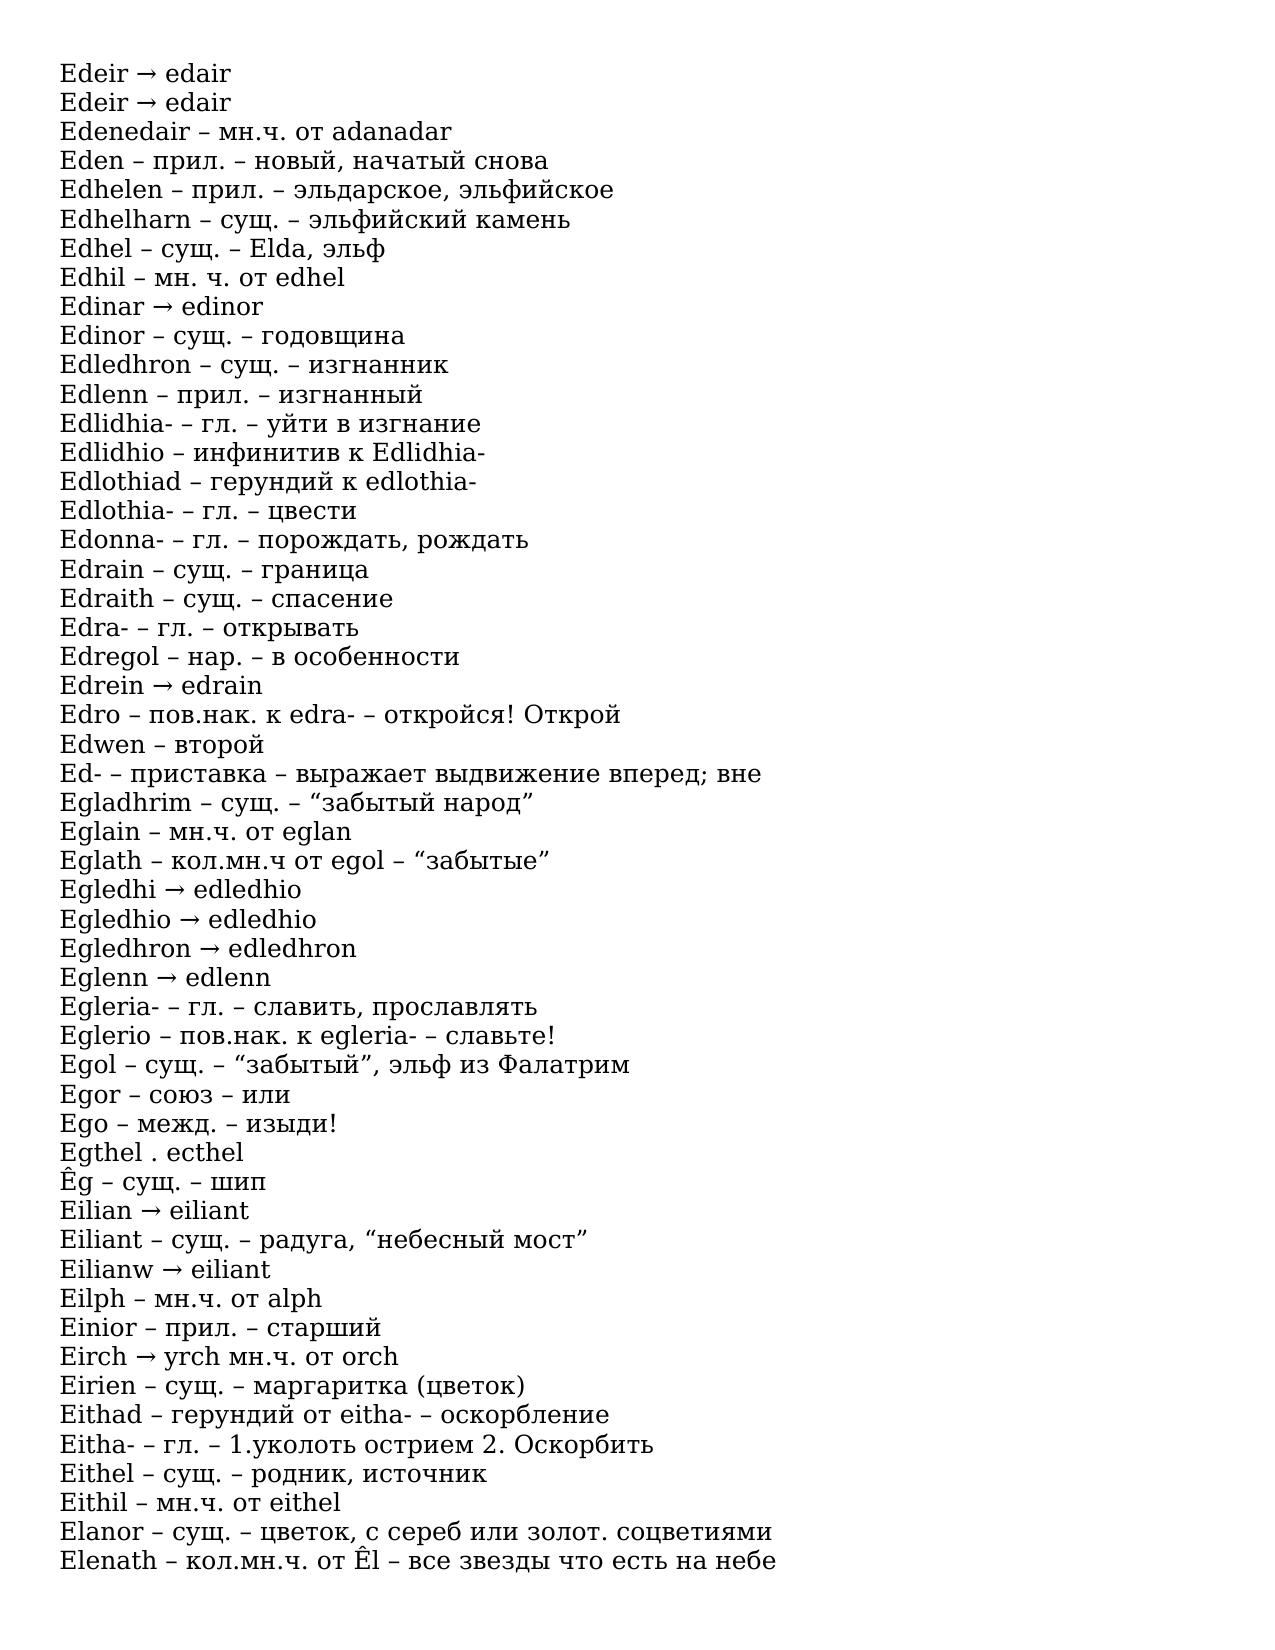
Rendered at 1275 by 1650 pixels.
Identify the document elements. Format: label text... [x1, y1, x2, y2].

text Edregol – нар. – в особенности [59, 642, 1216, 672]
text Edledhron – сущ. – изгнанник [59, 351, 1216, 380]
text Edraith – сущ. – спасение [59, 584, 1216, 613]
text Edhelen – прил. – эльдарское, эльфийское [59, 176, 1216, 205]
text Edenedair – мн.ч. от adanadar [59, 117, 1216, 147]
text Egledhio → edledhio [59, 905, 1216, 934]
text Edlenn – прил. – изгнанный [59, 380, 1216, 409]
text Edlothiad – герундий к edlothia- [59, 467, 1216, 497]
text Edwen – второй [59, 730, 1216, 759]
text Edlidhio – инфинитив к Edlidhia- [59, 438, 1216, 467]
text Ego – межд. – изыди! [59, 1109, 1216, 1138]
text Eithad – герундий от eitha- – оскорбление [59, 1401, 1216, 1430]
text Egor – союз – или [59, 1080, 1216, 1109]
text Edlidhia- – гл. – уйти в изгнание [59, 409, 1216, 438]
text Egledhi → edledhio [59, 876, 1216, 905]
text Eglerio – пов.нак. к egleria- – славьте! [59, 1022, 1216, 1051]
text Eithel – сущ. – родник, источник [59, 1459, 1216, 1488]
text Edlothia- – гл. – цвести [59, 497, 1216, 526]
text Eiliant – сущ. – радуга, “небесный мост” [59, 1226, 1216, 1255]
text Edhel – сущ. – Elda, эльф [59, 234, 1216, 263]
text Elenath – кол.мн.ч. от Êl – все звезды что есть на небе [59, 1547, 1216, 1576]
text Edrain – сущ. – граница [59, 555, 1216, 584]
text Eitha- – гл. – 1.уколоть острием 2. Оскорбить [59, 1430, 1216, 1459]
text Egledhron → edledhron [59, 934, 1216, 963]
text Egol – сущ. – “забытый”, эльф из Фалатрим [59, 1051, 1216, 1080]
text Eden – прил. – новый, начатый снова [59, 147, 1216, 176]
text Edinor – сущ. – годовщина [59, 322, 1216, 351]
text Edro – пов.нак. к edra- – откройся! Открой [59, 701, 1216, 730]
text Êg – сущ. – шип [59, 1167, 1216, 1197]
text Einior – прил. – старший [59, 1313, 1216, 1342]
text Egleria- – гл. – славить, прославлять [59, 992, 1216, 1022]
text Edeir → edair [59, 88, 1216, 117]
text Eithil – мн.ч. от eithel [59, 1488, 1216, 1517]
text Edeir → edair [59, 59, 1216, 88]
text Eglain – мн.ч. от eglan [59, 817, 1216, 847]
text Eirien – сущ. – маргаритка (цветок) [59, 1372, 1216, 1401]
text Edinar → edinor [59, 292, 1216, 322]
text Ed- – приставка – выражает выдвижение вперед; вне [59, 759, 1216, 788]
text Edra- – гл. – открывать [59, 613, 1216, 642]
text Edrein → edrain [59, 672, 1216, 701]
text Eglath – кол.мн.ч от egol – “забытые” [59, 847, 1216, 876]
text Egthel . ecthel [59, 1138, 1216, 1167]
text Elanor – сущ. – цветок, с сереб или золот. соцветиями [59, 1517, 1216, 1547]
text Edhelharn – сущ. – эльфийский камень [59, 205, 1216, 234]
text Eglenn → edlenn [59, 963, 1216, 992]
text Edonna- – гл. – порождать, рождать [59, 526, 1216, 555]
text Eilianw → eiliant [59, 1255, 1216, 1284]
text Eirch → yrch мн.ч. от orch [59, 1342, 1216, 1372]
text Edhil – мн. ч. от edhel [59, 263, 1216, 292]
text Egladhrim – сущ. – “забытый народ” [59, 788, 1216, 817]
text Eilian → eiliant [59, 1197, 1216, 1226]
text Eilph – мн.ч. от alph [59, 1284, 1216, 1313]
